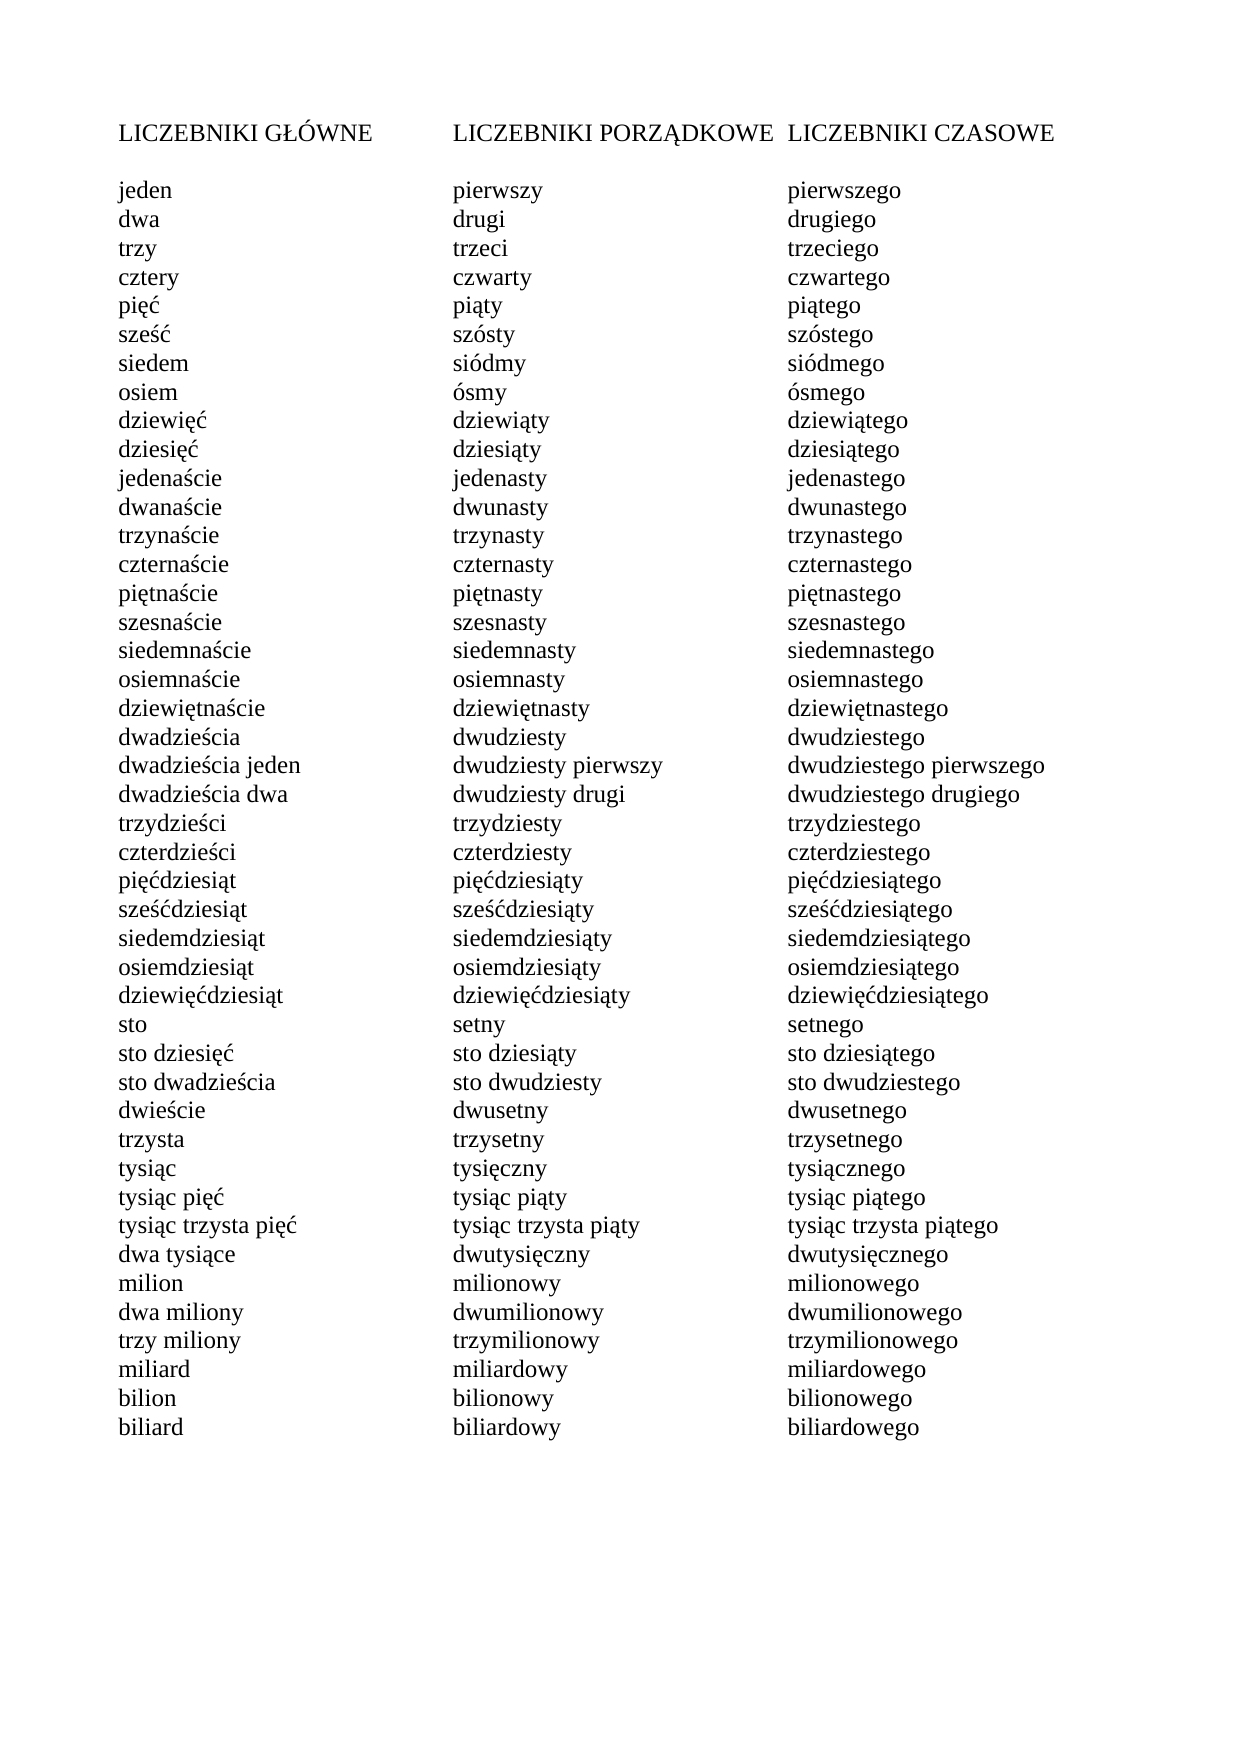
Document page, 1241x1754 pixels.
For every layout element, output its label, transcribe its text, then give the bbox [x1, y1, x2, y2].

table_header LICZEBNIKI PORZĄDKOWE pierwszy drugi trzeci czwarty piąty szósty siódmy ósmy dziewiąty dziesiąty jedenasty dwunasty trzynasty czternasty piętnasty szesnasty siedemnasty osiemnasty dziewiętnasty dwudziesty dwudziesty pierwszy dwudziesty drugi trzydziesty czterdziesty pięćdziesiąty sześćdziesiąty siedemdziesiąty osiemdziesiąty dziewięćdziesiąty setny sto dziesiąty sto dwudziesty dwusetny trzysetny tysięczny tysiąc piąty tysiąc trzysta piąty dwutysięczny milionowy dwumilionowy trzymilionowy miliardowy bilionowy biliardowy [453, 118, 787, 1441]
table_header LICZEBNIKI GŁÓWNE jeden dwa trzy cztery pięć sześć siedem osiem dziewięć dziesięć jedenaście dwanaście trzynaście czternaście piętnaście szesnaście siedemnaście osiemnaście dziewiętnaście dwadzieścia dwadzieścia jeden dwadzieścia dwa trzydzieści czterdzieści pięćdziesiąt sześćdziesiąt siedemdziesiąt osiemdziesiąt dziewięćdziesiąt sto sto dziesięć sto dwadzieścia dwieście trzysta tysiąc tysiąc pięć tysiąc trzysta pięć dwa tysiące milion dwa miliony trzy miliony miliard bilion biliard [118, 118, 453, 1441]
table_header LICZEBNIKI CZASOWE pierwszego drugiego trzeciego czwartego piątego szóstego siódmego ósmego dziewiątego dziesiątego jedenastego dwunastego trzynastego czternastego piętnastego szesnastego siedemnastego osiemnastego dziewiętnastego dwudziestego dwudziestego pierwszego dwudziestego drugiego trzydziestego czterdziestego pięćdziesiątego sześćdziesiątego siedemdziesiątego osiemdziesiątego dziewięćdziesiątego setnego sto dziesiątego sto dwudziestego dwusetnego trzysetnego tysiącznego tysiąc piątego tysiąc trzysta piątego dwutysięcznego milionowego dwumilionowego trzymilionowego miliardowego bilionowego biliardowego [788, 118, 1122, 1441]
